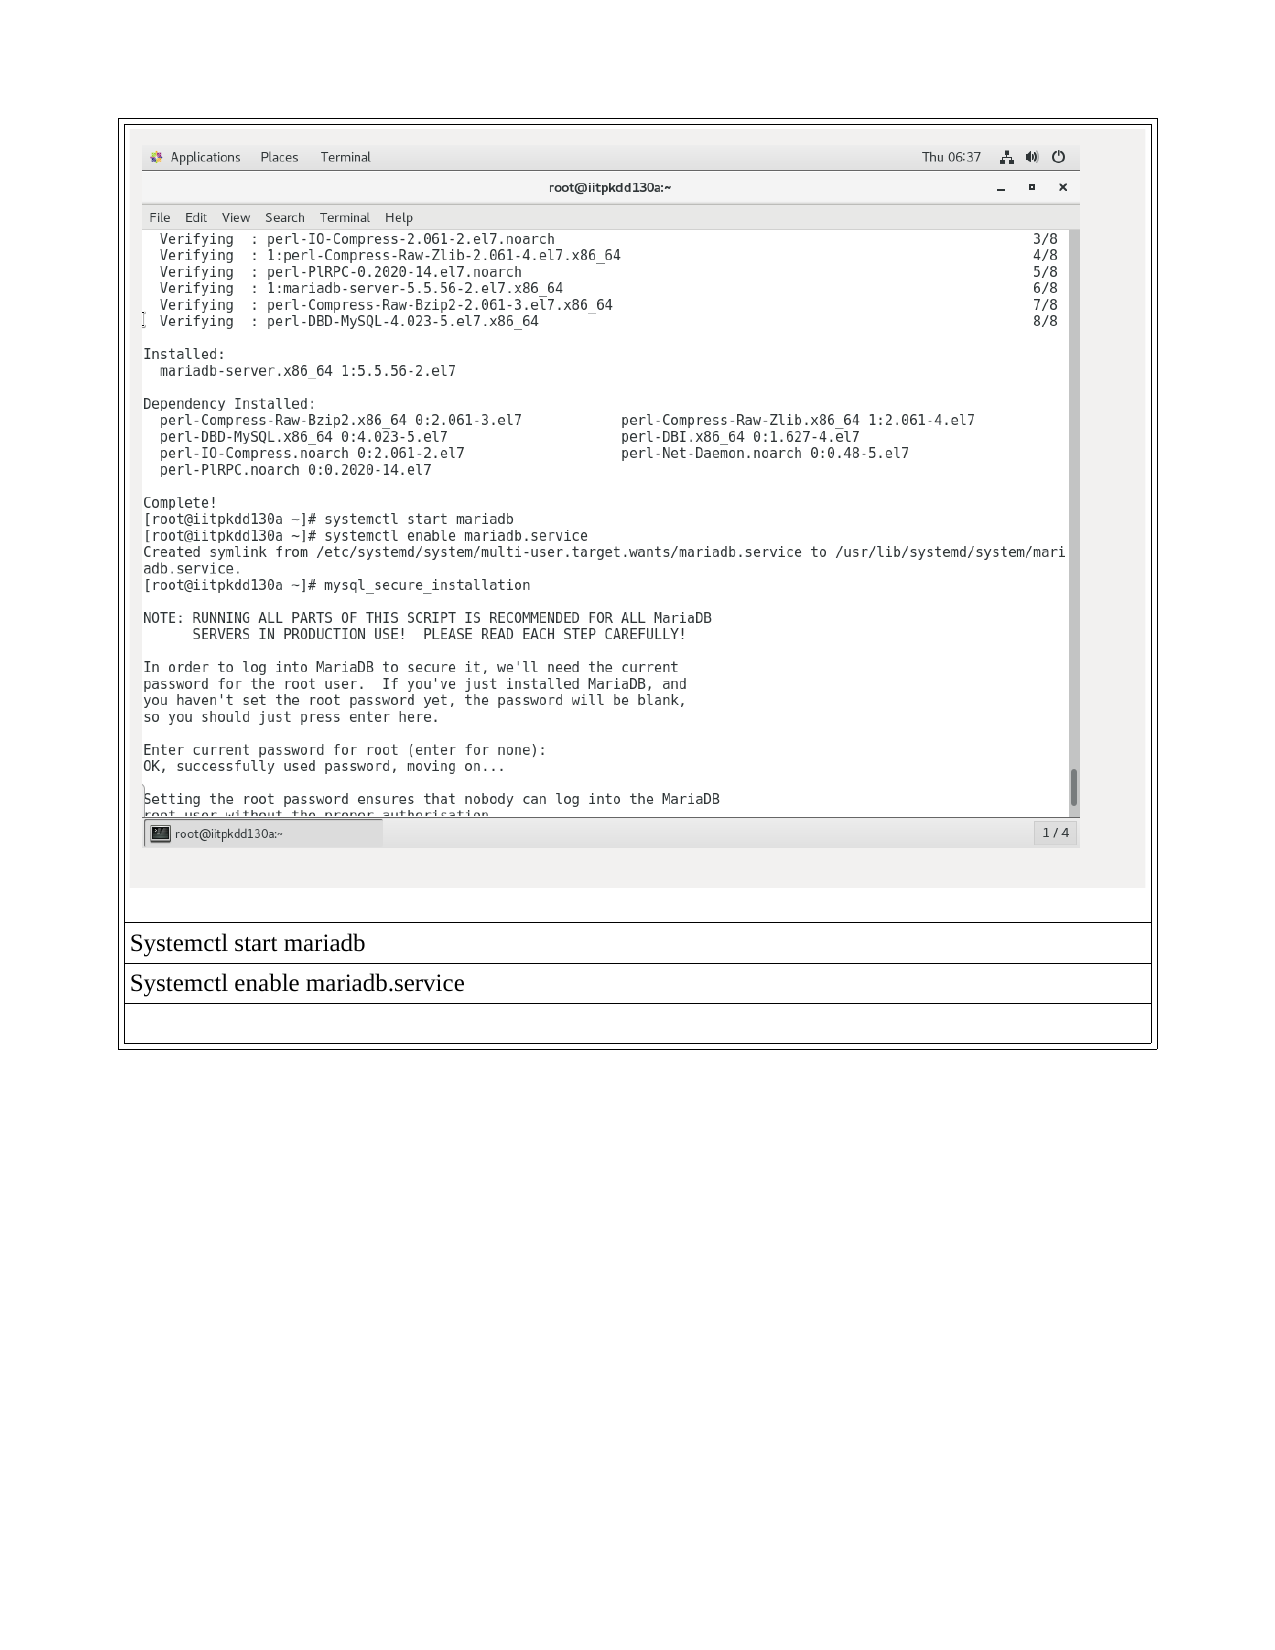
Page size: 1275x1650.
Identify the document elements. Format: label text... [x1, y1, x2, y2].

table_cell Systemctl start mariadb [125, 923, 1151, 962]
table_cell [125, 1004, 1151, 1043]
table_header [125, 125, 1151, 922]
table_cell Systemctl enable mariadb.service [125, 964, 1151, 1003]
picture [129, 129, 1146, 888]
table_header [119, 119, 1157, 1049]
